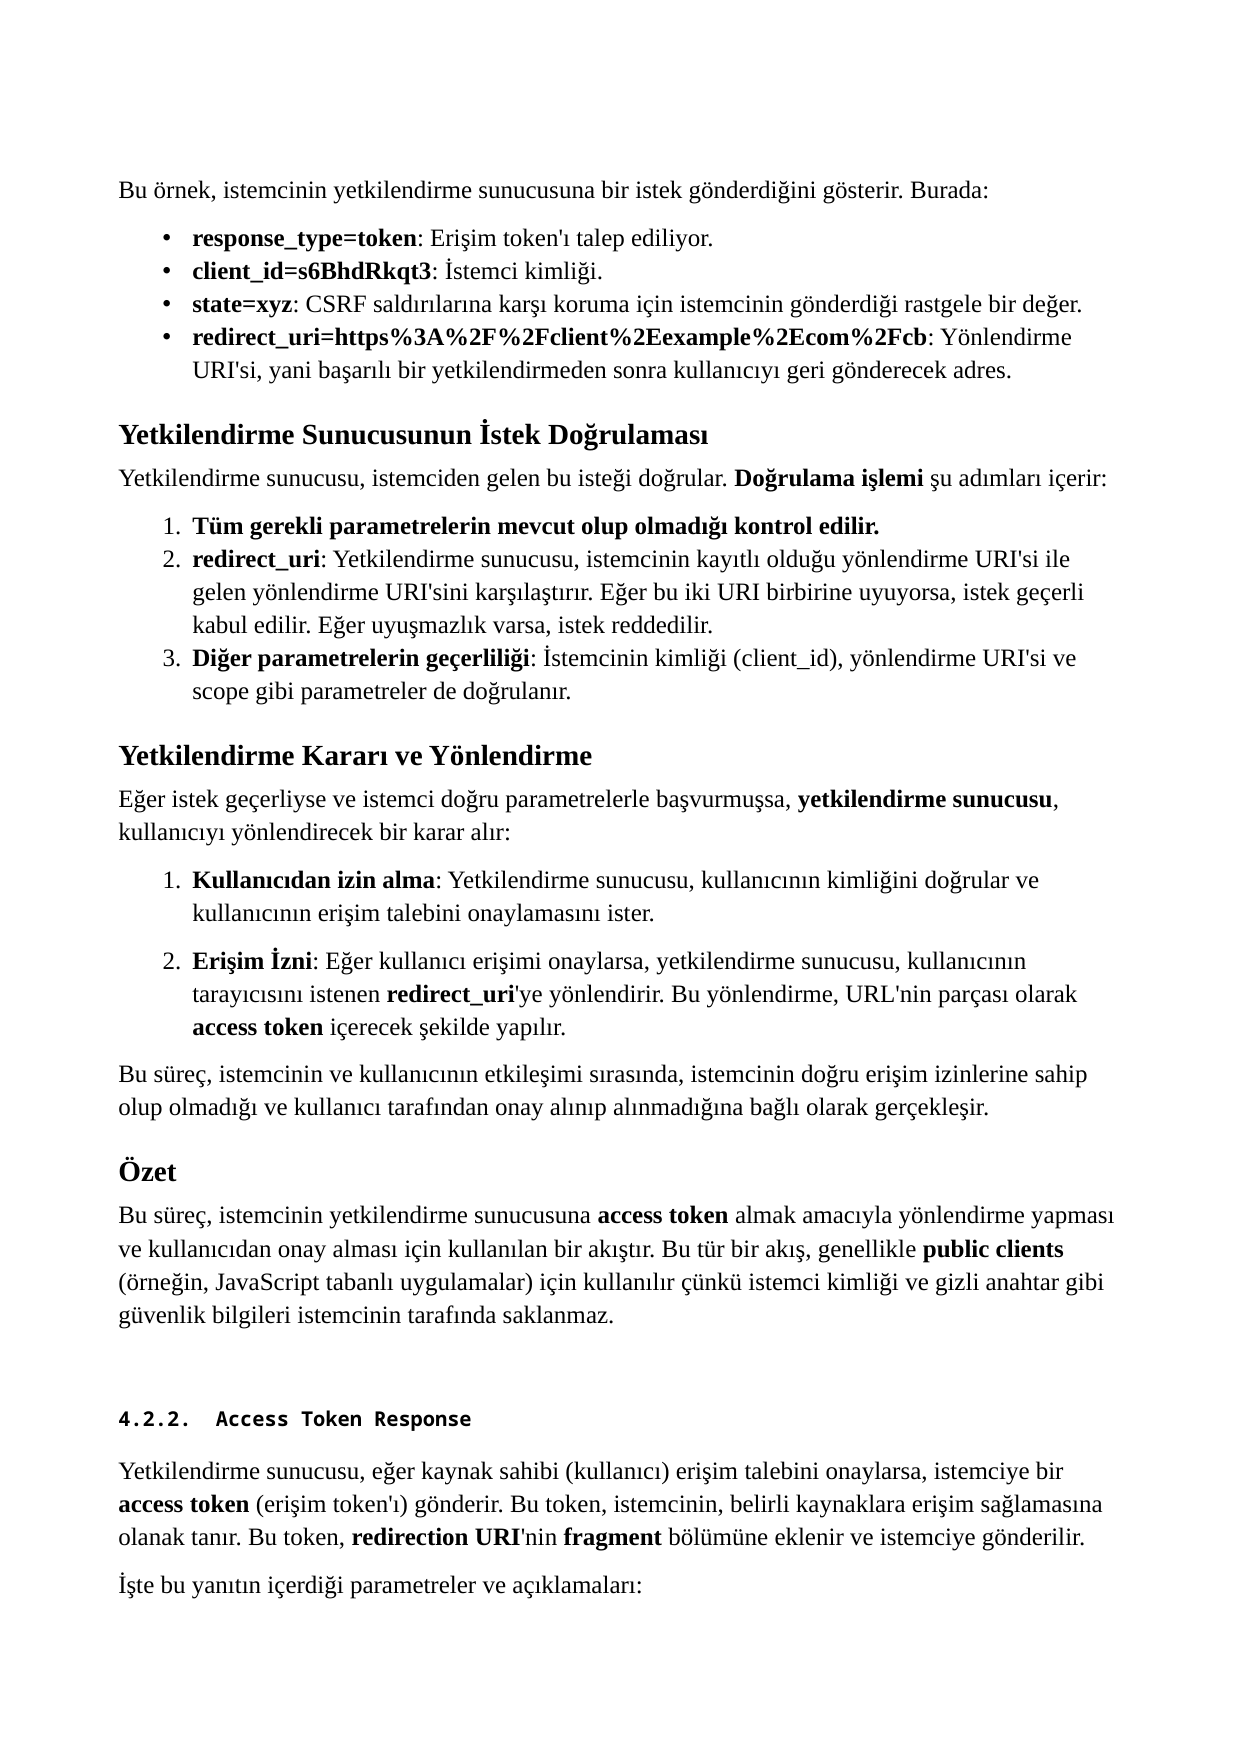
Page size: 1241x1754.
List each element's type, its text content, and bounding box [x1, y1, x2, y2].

list client_id=s6BhdRkqt3: İstemci kimliği. [162, 256, 1122, 285]
subtitle Özet [118, 1154, 1122, 1188]
list state=xyz: CSRF saldırılarına karşı koruma için istemcinin gönderdiği rastgele bir değer. [162, 289, 1122, 318]
text 4.2.2. Access Token Response [118, 1405, 1122, 1432]
list Tüm gerekli parametrelerin mevcut olup olmadığı kontrol edilir. [162, 511, 1122, 540]
text Bu süreç, istemcinin ve kullanıcının etkileşimi sırasında, istemcinin doğru erişim izinlerine sahip olup olmadığı ve kullanıcı tarafından onay alınıp alınmadığına bağlı olarak gerçekleşir. [118, 1059, 1122, 1121]
subtitle Yetkilendirme Sunucusunun İstek Doğrulaması [118, 417, 1122, 451]
list Erişim İzni: Eğer kullanıcı erişimi onaylarsa, yetkilendirme sunucusu, kullanıcının tarayıcısını istenen redirect_uri'ye yönlendirir. Bu yönlendirme, URL'nin parçası olarak access token içerecek şekilde yapılır. [162, 946, 1122, 1041]
text Yetkilendirme sunucusu, eğer kaynak sahibi (kullanıcı) erişim talebini onaylarsa, istemciye bir access token (erişim token'ı) gönderir. Bu token, istemcinin, belirli kaynaklara erişim sağlamasına olanak tanır. Bu token, redirection URI'nin fragment bölümüne eklenir ve istemciye gönderilir. [118, 1456, 1122, 1551]
list response_type=token: Erişim token'ı talep ediliyor. [162, 223, 1122, 252]
list Kullanıcıdan izin alma: Yetkilendirme sunucusu, kullanıcının kimliğini doğrular ve kullanıcının erişim talebini onaylamasını ister. [162, 865, 1122, 927]
list redirect_uri=https%3A%2F%2Fclient%2Eexample%2Ecom%2Fcb: Yönlendirme URI'si, yani başarılı bir yetkilendirmeden sonra kullanıcıyı geri gönderecek adres. [162, 322, 1122, 384]
text Bu süreç, istemcinin yetkilendirme sunucusuna access token almak amacıyla yönlendirme yapması ve kullanıcıdan onay alması için kullanılan bir akıştır. Bu tür bir akış, genellikle public clients (örneğin, JavaScript tabanlı uygulamalar) için kullanılır çünkü istemci kimliği ve gizli anahtar gibi güvenlik bilgileri istemcinin tarafında saklanmaz. [118, 1201, 1122, 1328]
text İşte bu yanıtın içerdiği parametreler ve açıklamaları: [118, 1570, 1122, 1598]
list Diğer parametrelerin geçerliliği: İstemcinin kimliği (client_id), yönlendirme URI'si ve scope gibi parametreler de doğrulanır. [162, 643, 1122, 705]
text Yetkilendirme sunucusu, istemciden gelen bu isteği doğrular. Doğrulama işlemi şu adımları içerir: [118, 463, 1122, 492]
text Eğer istek geçerliyse ve istemci doğru parametrelerle başvurmuşsa, yetkilendirme sunucusu, kullanıcıyı yönlendirecek bir karar alır: [118, 784, 1122, 846]
subtitle Yetkilendirme Kararı ve Yönlendirme [118, 738, 1122, 772]
text Bu örnek, istemcinin yetkilendirme sunucusuna bir istek gönderdiğini gösterir. Burada: [118, 176, 1122, 204]
list redirect_uri: Yetkilendirme sunucusu, istemcinin kayıtlı olduğu yönlendirme URI'si ile gelen yönlendirme URI'sini karşılaştırır. Eğer bu iki URI birbirine uyuyorsa, istek geçerli kabul edilir. Eğer uyuşmazlık varsa, istek reddedilir. [162, 544, 1122, 639]
